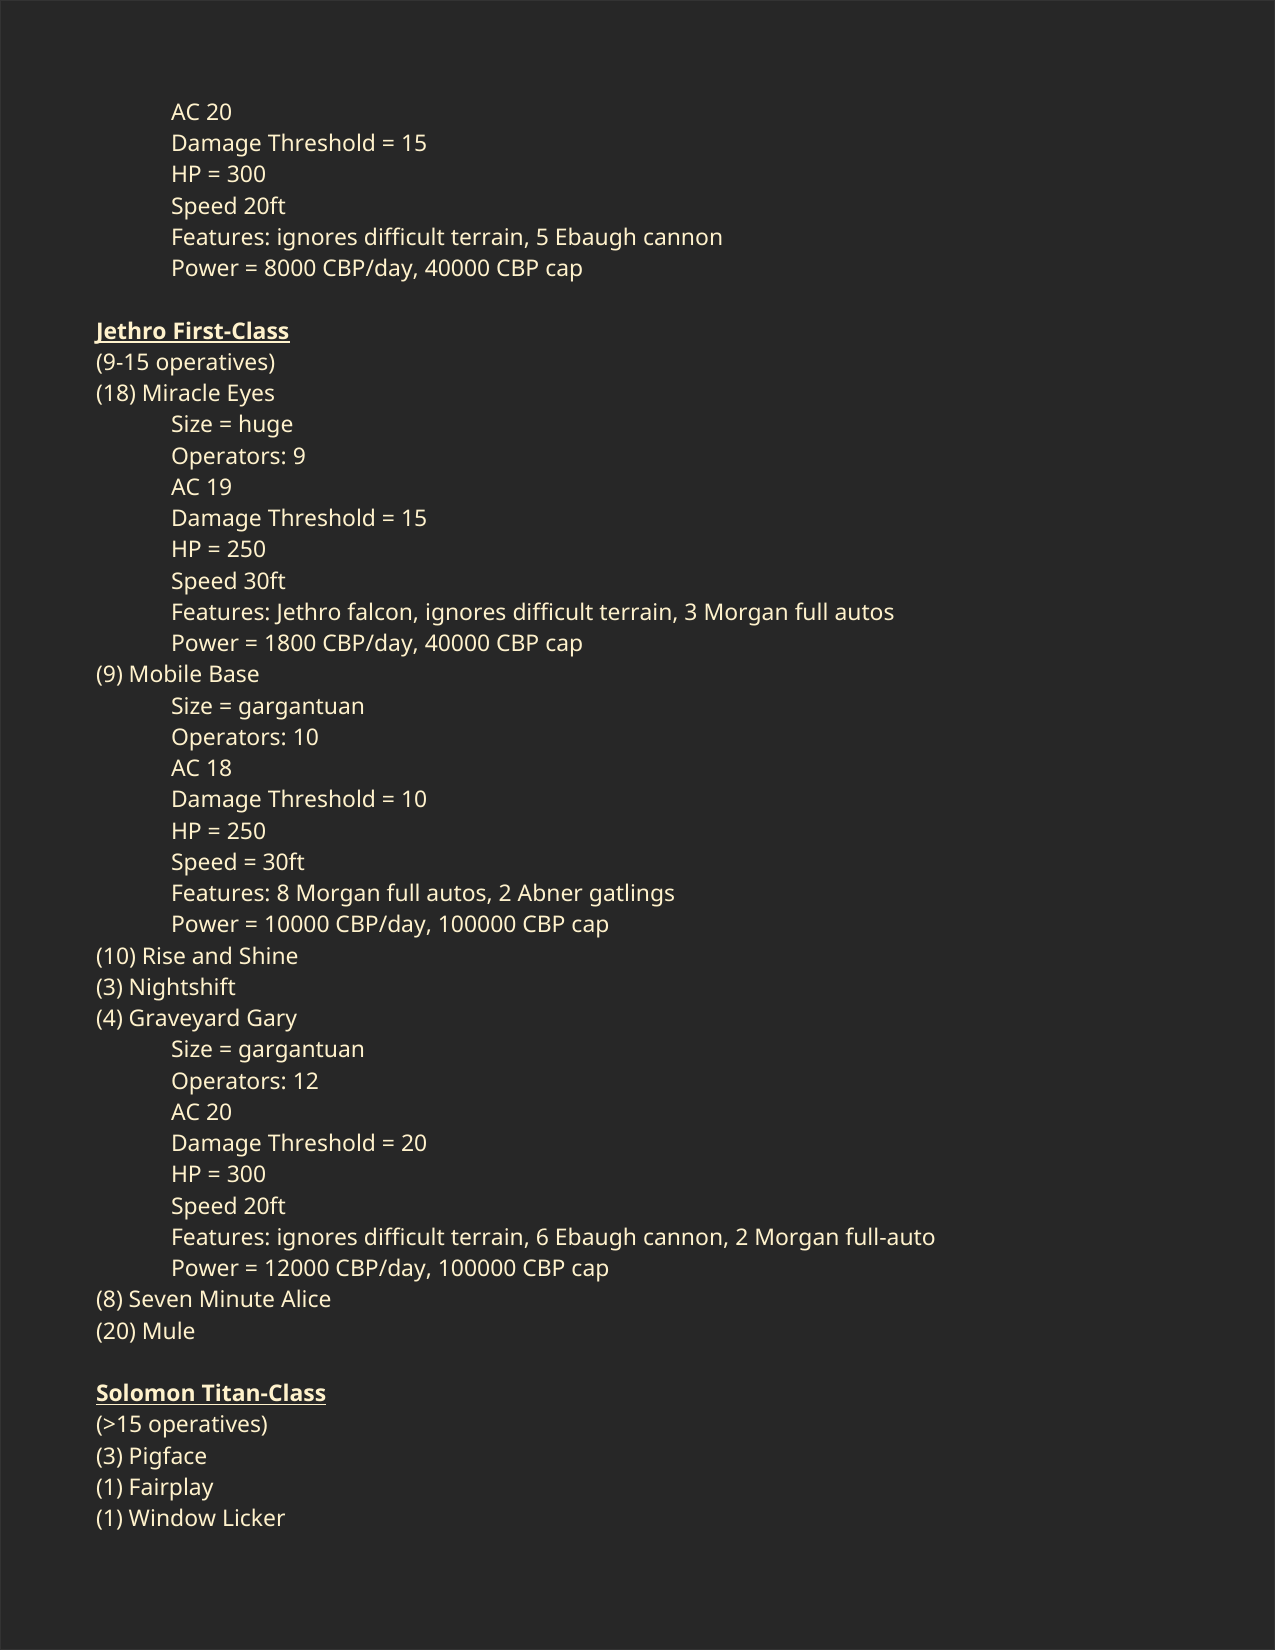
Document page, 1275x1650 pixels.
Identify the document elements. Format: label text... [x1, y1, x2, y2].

text Size = gargantuan [96, 1033, 1179, 1064]
text HP = 300 [96, 158, 1179, 189]
text Speed = 30ft [96, 846, 1179, 877]
text AC 20 [96, 96, 1179, 127]
text (10) Rise and Shine [96, 939, 1179, 971]
text Size = gargantuan [96, 689, 1179, 721]
text Power = 10000 CBP/day, 100000 CBP cap [96, 908, 1179, 939]
text (3) Pigface [96, 1439, 1179, 1471]
text HP = 250 [96, 533, 1179, 564]
text Damage Threshold = 10 [96, 783, 1179, 814]
text AC 18 [96, 752, 1179, 783]
text Power = 12000 CBP/day, 100000 CBP cap [96, 1252, 1179, 1283]
text Damage Threshold = 15 [96, 127, 1179, 158]
text (20) Mule [96, 1314, 1179, 1346]
text Jethro First-Class [96, 314, 1179, 346]
text Power = 1800 CBP/day, 40000 CBP cap [96, 627, 1179, 658]
text Damage Threshold = 20 [96, 1127, 1179, 1158]
text Speed 30ft [96, 564, 1179, 596]
text (1) Fairplay [96, 1471, 1179, 1502]
text (9-15 operatives) [96, 346, 1179, 377]
text Operators: 9 [96, 439, 1179, 471]
text Damage Threshold = 15 [96, 502, 1179, 533]
text Solomon Titan-Class [96, 1377, 1179, 1408]
text Operators: 12 [96, 1064, 1179, 1096]
text Features: ignores difficult terrain, 5 Ebaugh cannon [96, 221, 1179, 252]
text (1) Window Licker [96, 1502, 1179, 1533]
text (9) Mobile Base [96, 658, 1179, 689]
text Speed 20ft [96, 1189, 1179, 1221]
text (>15 operatives) [96, 1408, 1179, 1439]
text Size = huge [96, 408, 1179, 439]
text (4) Graveyard Gary [96, 1002, 1179, 1033]
text (8) Seven Minute Alice [96, 1283, 1179, 1314]
text Features: ignores difficult terrain, 6 Ebaugh cannon, 2 Morgan full-auto [96, 1221, 1179, 1252]
text (18) Miracle Eyes [96, 377, 1179, 408]
text Features: Jethro falcon, ignores difficult terrain, 3 Morgan full autos [96, 596, 1179, 627]
text Speed 20ft [96, 189, 1179, 221]
text Operators: 10 [96, 721, 1179, 752]
text Features: 8 Morgan full autos, 2 Abner gatlings [96, 877, 1179, 908]
text AC 19 [96, 471, 1179, 502]
text HP = 250 [96, 814, 1179, 846]
text AC 20 [96, 1096, 1179, 1127]
text Power = 8000 CBP/day, 40000 CBP cap [96, 252, 1179, 283]
text HP = 300 [96, 1158, 1179, 1189]
text (3) Nightshift [96, 971, 1179, 1002]
